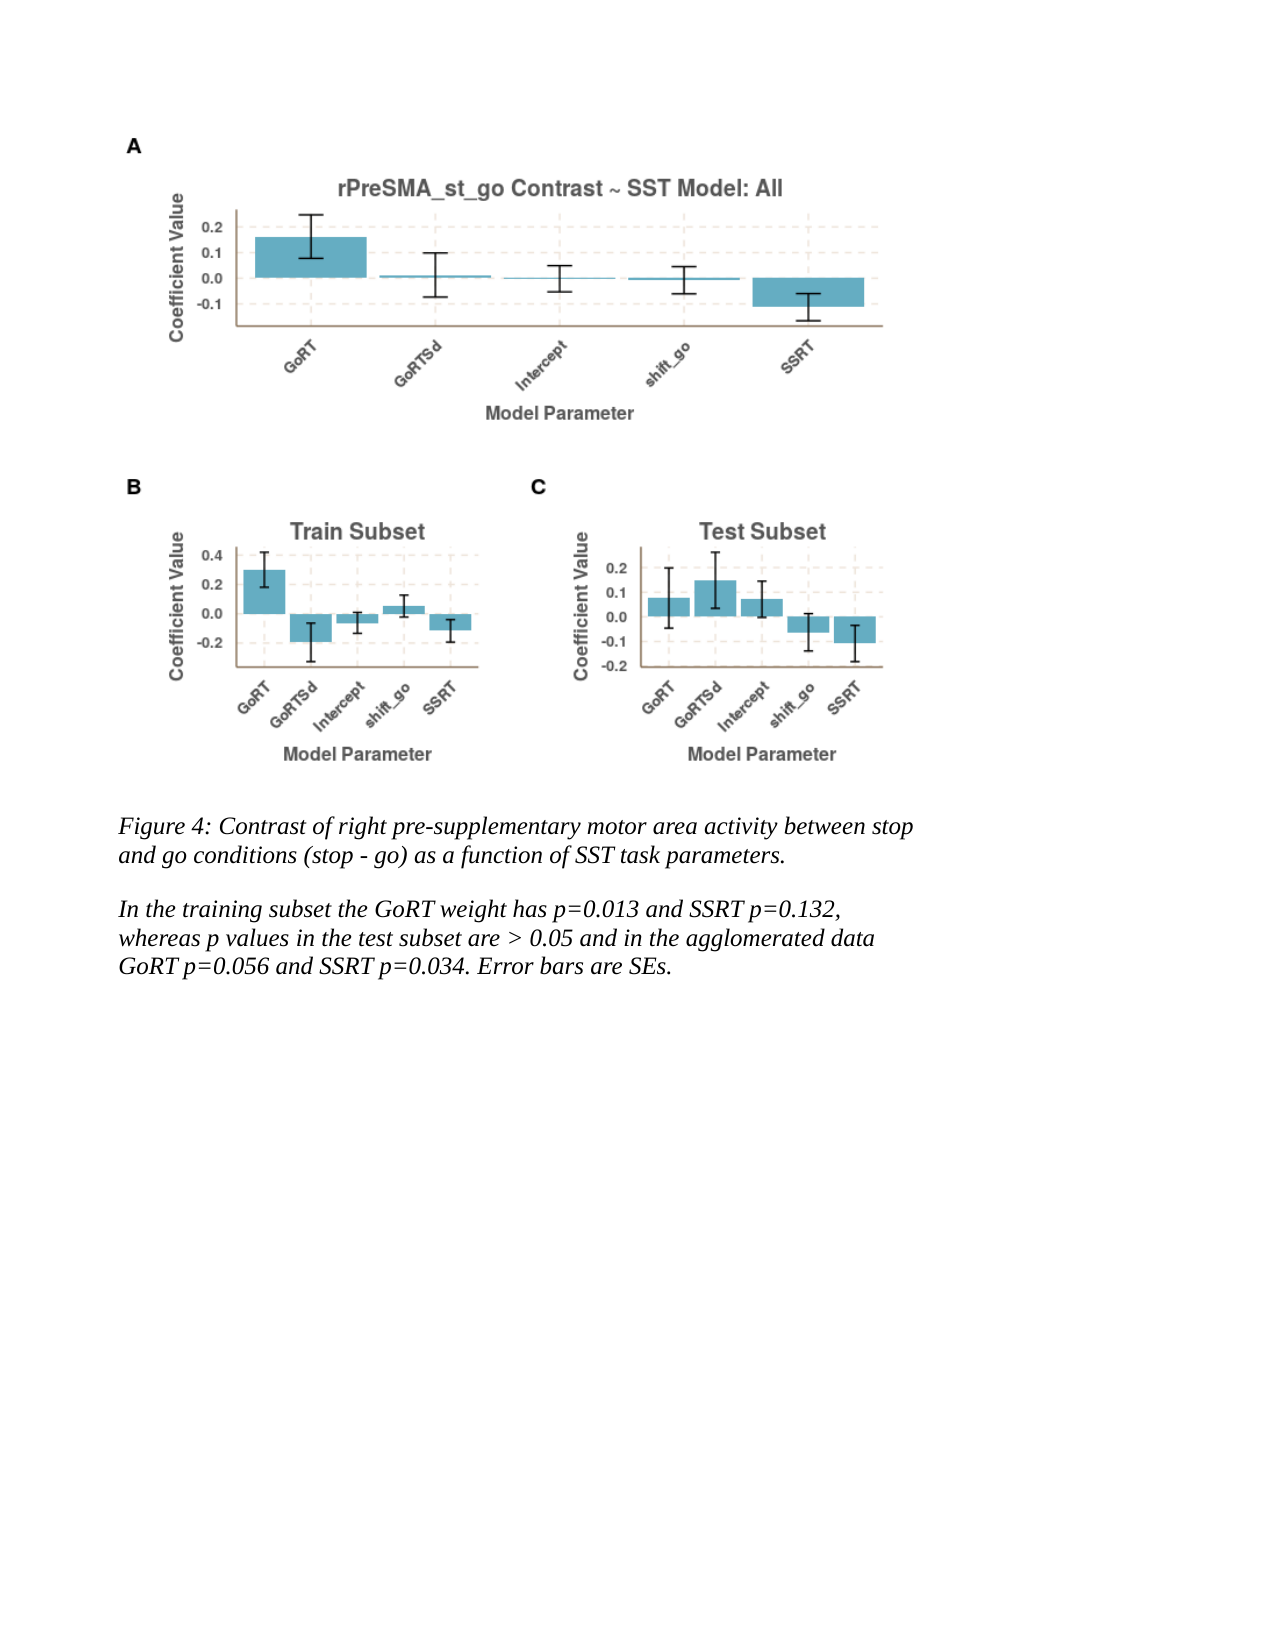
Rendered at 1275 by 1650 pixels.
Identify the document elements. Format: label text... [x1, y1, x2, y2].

text Figure 4: Contrast of right pre-supplementary motor area activity between stop and go conditions (stop - go) as a function of SST task parameters. [118, 812, 927, 869]
picture [118, 130, 927, 812]
text In the training subset the GoRT weight has p=0.013 and SSRT p=0.132, whereas p values in the test subset are > 0.05 and in the agglomerated data GoRT p=0.056 and SSRT p=0.034. Error bars are SEs. [118, 894, 927, 980]
